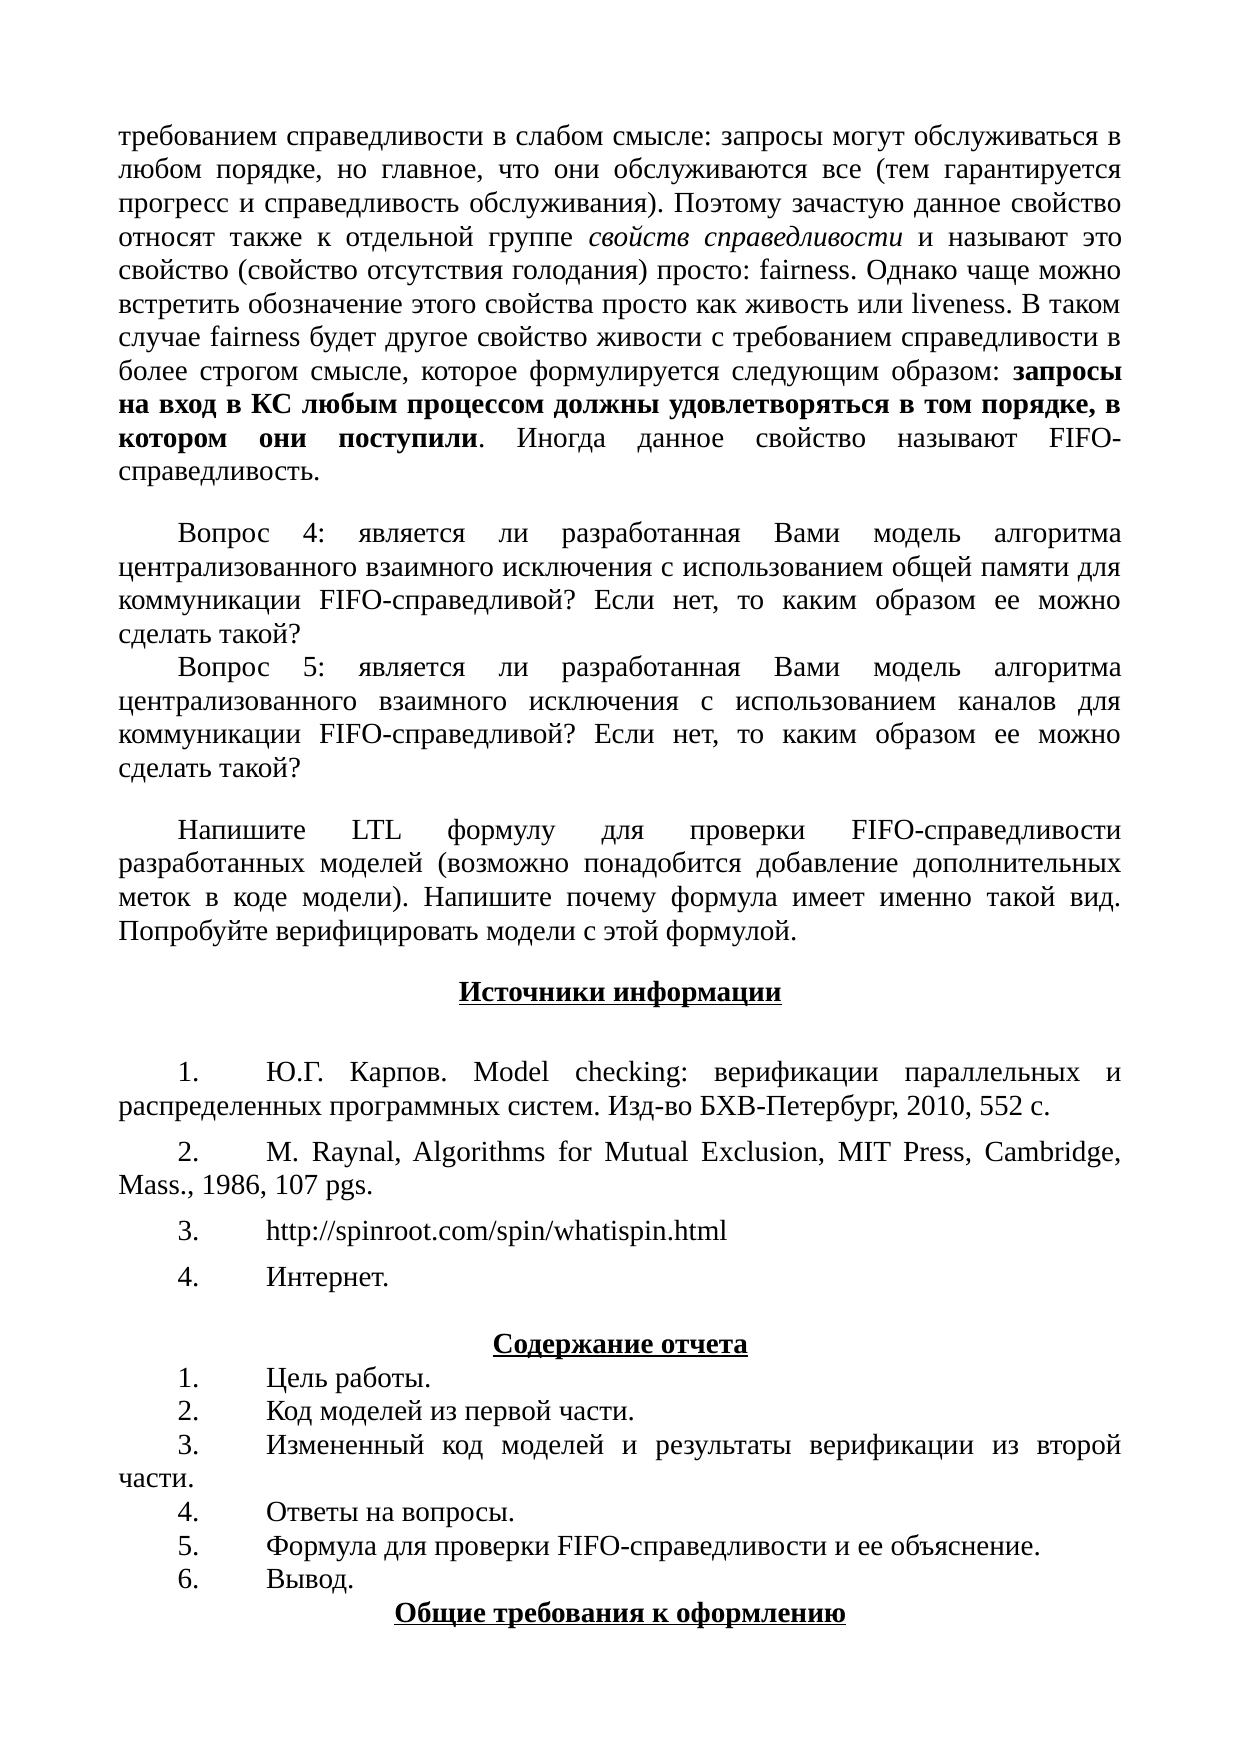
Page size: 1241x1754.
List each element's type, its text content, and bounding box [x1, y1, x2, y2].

list Вывод. [118, 1561, 1122, 1595]
text Напишите LTL формулу для проверки FIFO-справедливости разработанных моделей (возможно понадобится добавление дополнительных меток в коде модели). Напишите почему формула имеет именно такой вид. Попробуйте верифицировать модели с этой формулой. [118, 812, 1122, 946]
list Ю.Г. Карпов. Model checking: верификации параллельных и распределенных программных систем. Изд-во БХВ-Петербург, 2010, 552 с. [118, 1054, 1122, 1121]
text требованием справедливости в слабом смысле: запросы могут обслуживаться в любом порядке, но главное, что они обслуживаются все (тем гарантируется прогресс и справедливость обслуживания). Поэтому зачастую данное свойство относят также к отдельной группе свойств справедливости и называют это свойство (свойство отсутствия голодания) просто: fairness. Однако чаще можно встретить обозначение этого свойства просто как живость или liveness. В таком случае fairness будет другое свойство живости с требованием справедливости в более строгом смысле, которое формулируется следующим образом: запросы на вход в КС любым процессом должны удовлетворяться в том порядке, в котором они поступили. Иногда данное свойство называют FIFO-справедливость. [118, 118, 1122, 487]
list Цель работы. [118, 1360, 1122, 1393]
list Формула для проверки FIFO-справедливости и ее объяснение. [118, 1528, 1122, 1561]
list Интернет. [118, 1259, 1122, 1293]
text Источники информации [118, 974, 1122, 1008]
list Ответы на вопросы. [118, 1494, 1122, 1528]
text Вопрос 4: является ли разработанная Вами модель алгоритма централизованного взаимного исключения с использованием общей памяти для коммуникации FIFO-справедливой? Если нет, то каким образом ее можно сделать такой? [118, 515, 1122, 649]
text Содержание отчета [118, 1326, 1122, 1360]
list Код моделей из первой части. [118, 1393, 1122, 1427]
list Измененный код моделей и результаты верификации из второй части. [118, 1427, 1122, 1494]
list http://spinroot.com/spin/whatispin.html [118, 1213, 1122, 1247]
text Вопрос 5: является ли разработанная Вами модель алгоритма централизованного взаимного исключения с использованием каналов для коммуникации FIFO-справедливой? Если нет, то каким образом ее можно сделать такой? [118, 649, 1122, 784]
text Общие требования к оформлению [118, 1595, 1122, 1628]
list M. Raynal, Algorithms for Mutual Exclusion, MIT Press, Cambridge, Mass., 1986, 107 pgs. [118, 1134, 1122, 1201]
